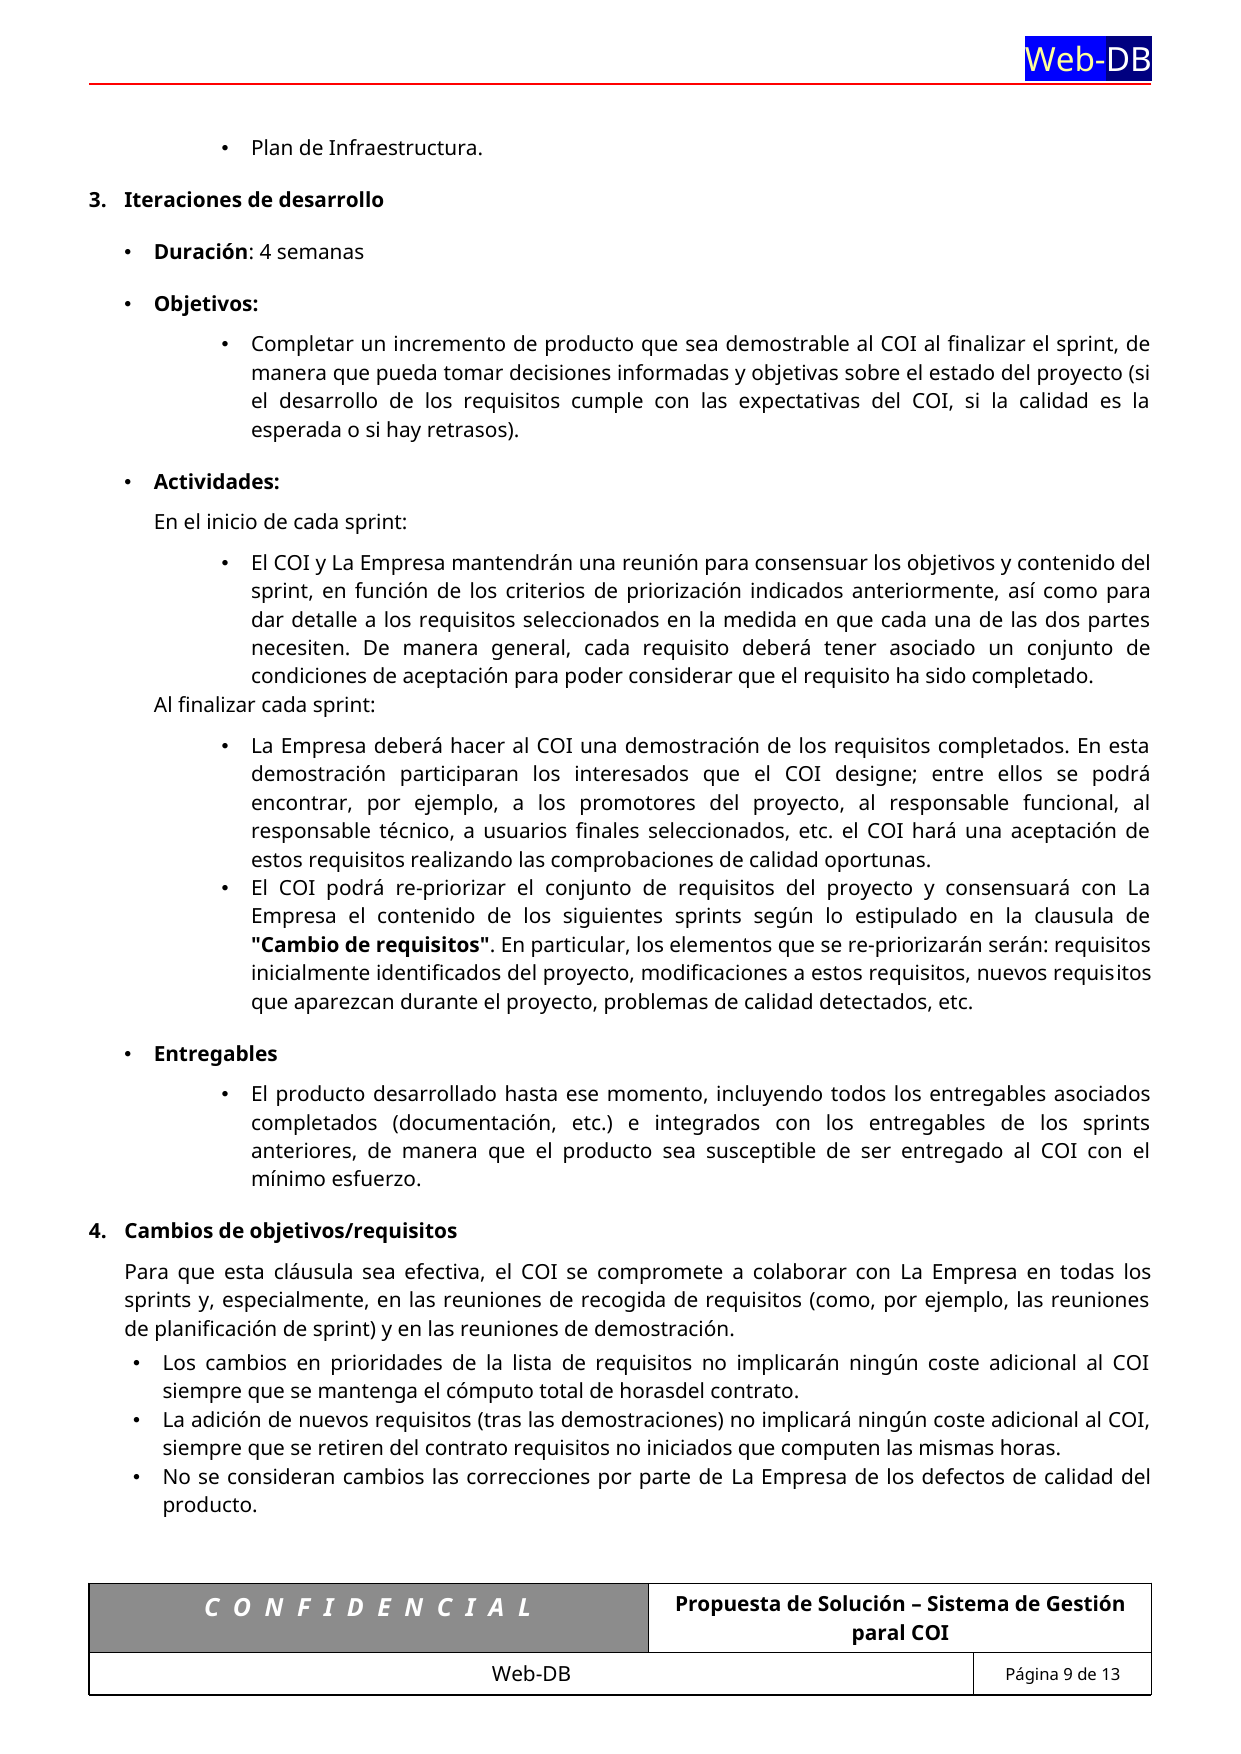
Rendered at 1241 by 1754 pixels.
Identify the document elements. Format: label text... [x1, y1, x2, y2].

list Objetivos: [124, 289, 1151, 318]
list La Empresa deberá hacer al COI una demostración de los requisitos completados. En esta demostración participaran los interesados que el COI designe; entre ellos se podrá encontrar, por ejemplo, a los promotores del proyecto, al responsable funcional, al responsable técnico, a usuarios finales seleccionados, etc. el COI hará una aceptación de estos requisitos realizando las comprobaciones de calidad oportunas. [221, 731, 1151, 873]
text En el inicio de cada sprint: [154, 507, 1151, 535]
list La adición de nuevos requisitos (tras las demostraciones) no implicará ningún coste adicional al COI, siempre que se retiren del contrato requisitos no iniciados que computen las mismas horas. [133, 1405, 1151, 1462]
list Iteraciones de desarrollo [89, 185, 1151, 213]
list Plan de Infraestructura. [221, 133, 1151, 161]
list Entregables [124, 1039, 1151, 1067]
list Duración: 4 semanas [124, 237, 1151, 266]
list El COI podrá re-priorizar el conjunto de requisitos del proyecto y consensuará con La Empresa el contenido de los siguientes sprints según lo estipulado en la clausula de "Cambio de requisitos". En particular, los elementos que se re-priorizarán serán: requisitos inicialmente identificados del proyecto, modificaciones a estos requisitos, nuevos requisitos que aparezcan durante el proyecto, problemas de calidad detectados, etc. [221, 873, 1151, 1015]
list El producto desarrollado hasta ese momento, incluyendo todos los entregables asociados completados (documentación, etc.) e integrados con los entregables de los sprints anteriores, de manera que el producto sea susceptible de ser entregado al COI con el mínimo esfuerzo. [221, 1079, 1151, 1193]
list Completar un incremento de producto que sea demostrable al COI al finalizar el sprint, de manera que pueda tomar decisiones informadas y objetivas sobre el estado del proyecto (si el desarrollo de los requisitos cumple con las expectativas del COI, si la calidad es la esperada o si hay retrasos). [221, 329, 1151, 443]
text Al finalizar cada sprint: [154, 690, 1151, 718]
list Actividades: [124, 467, 1151, 495]
list Los cambios en prioridades de la lista de requisitos no implicarán ningún coste adicional al COI siempre que se mantenga el cómputo total de horasdel contrato. [133, 1348, 1151, 1405]
list El COI y La Empresa mantendrán una reunión para consensuar los objetivos y contenido del sprint, en función de los criterios de priorización indicados anteriormente, así como para dar detalle a los requisitos seleccionados en la medida en que cada una de las dos partes necesiten. De manera general, cada requisito deberá tener asociado un conjunto de condiciones de aceptación para poder considerar que el requisito ha sido completado. [221, 548, 1151, 690]
text Para que esta cláusula sea efectiva, el COI se compromete a colaborar con La Empresa en todas los sprints y, especialmente, en las reuniones de recogida de requisitos (como, por ejemplo, las reuniones de planificación de sprint) y en las reuniones de demostración. [124, 1257, 1151, 1342]
list No se consideran cambios las correcciones por parte de La Empresa de los defectos de calidad del producto. [133, 1462, 1151, 1519]
list Cambios de objetivos/requisitos [89, 1217, 1151, 1245]
